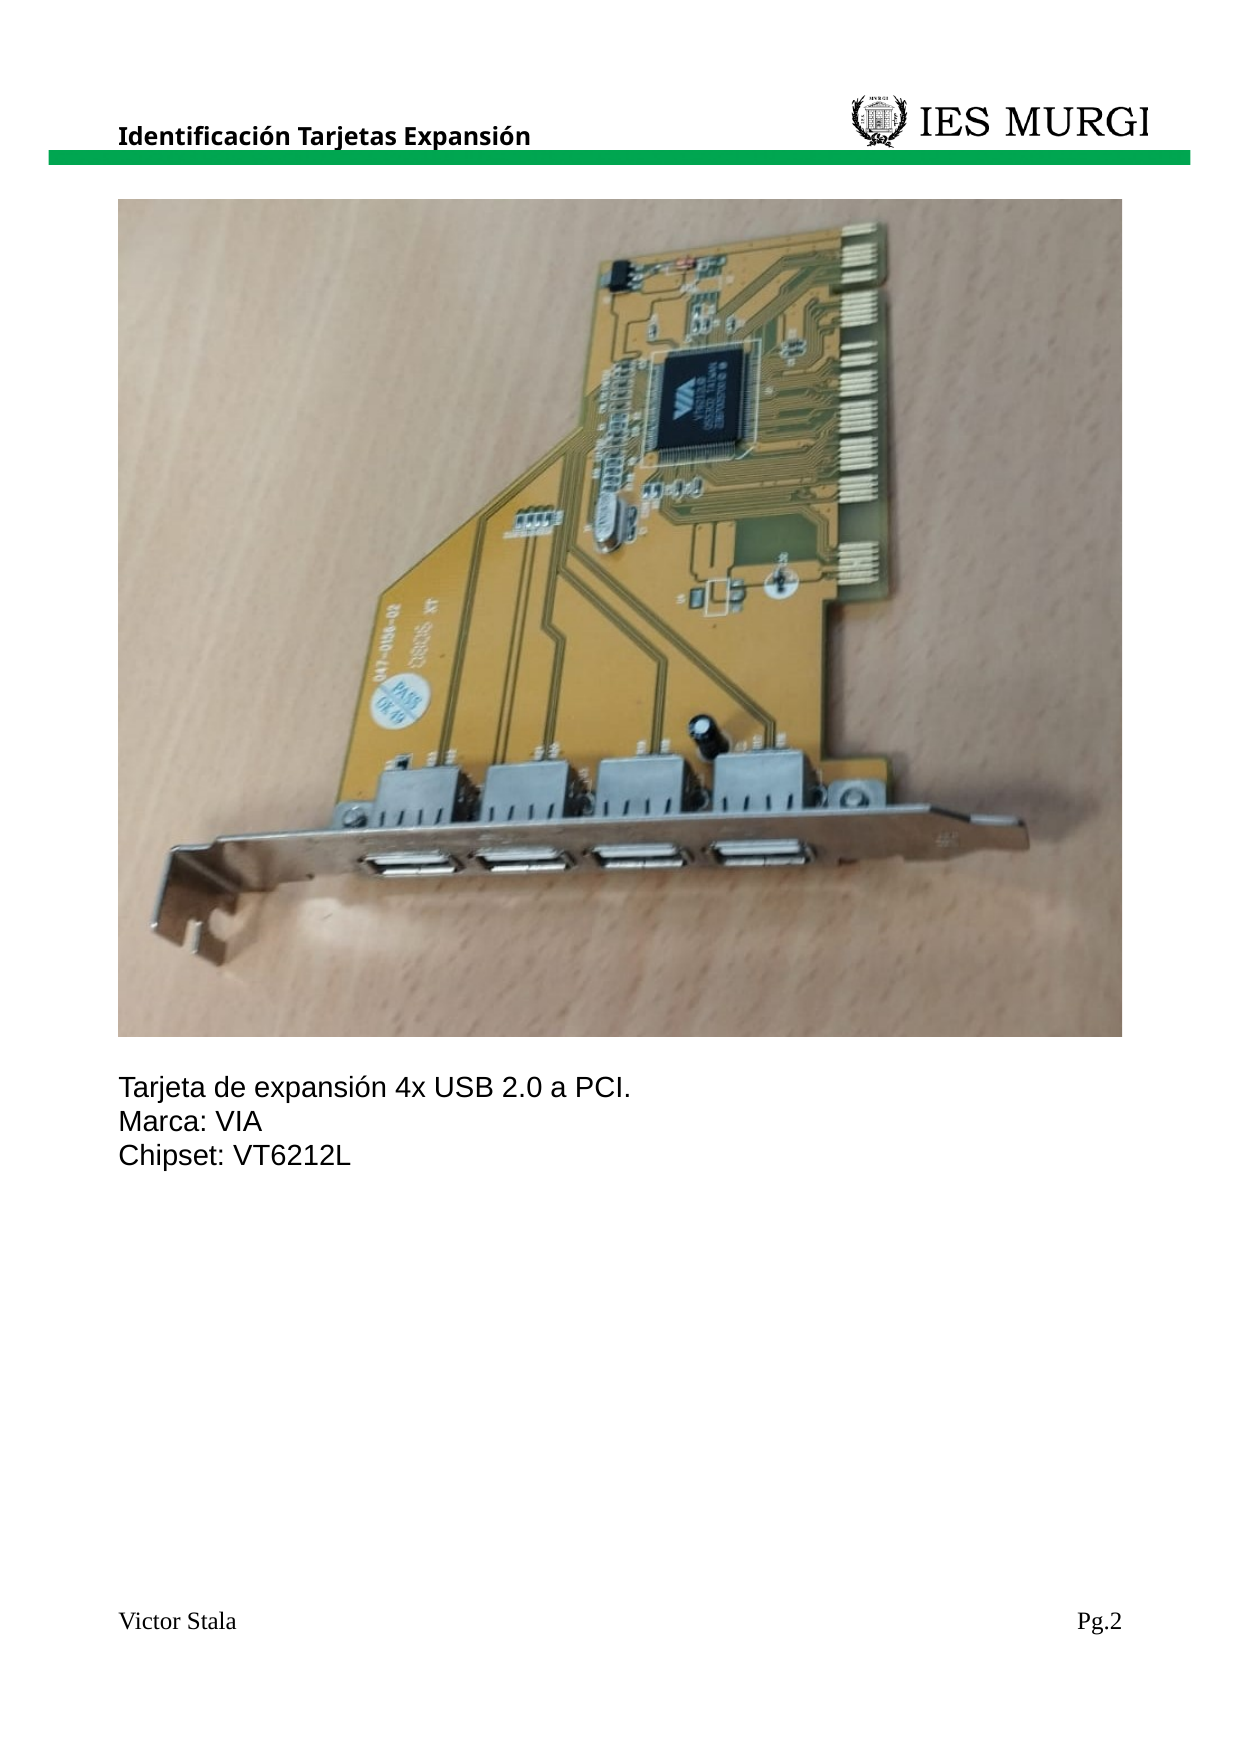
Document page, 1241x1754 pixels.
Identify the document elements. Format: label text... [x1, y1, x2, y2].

picture [118, 199, 1123, 1037]
text Marca: VIA [118, 1104, 1122, 1137]
text Tarjeta de expansión 4x USB 2.0 a PCI. [118, 1070, 1122, 1104]
picture [48, 92, 1191, 165]
text Chipset: VT6212L [118, 1137, 1122, 1171]
